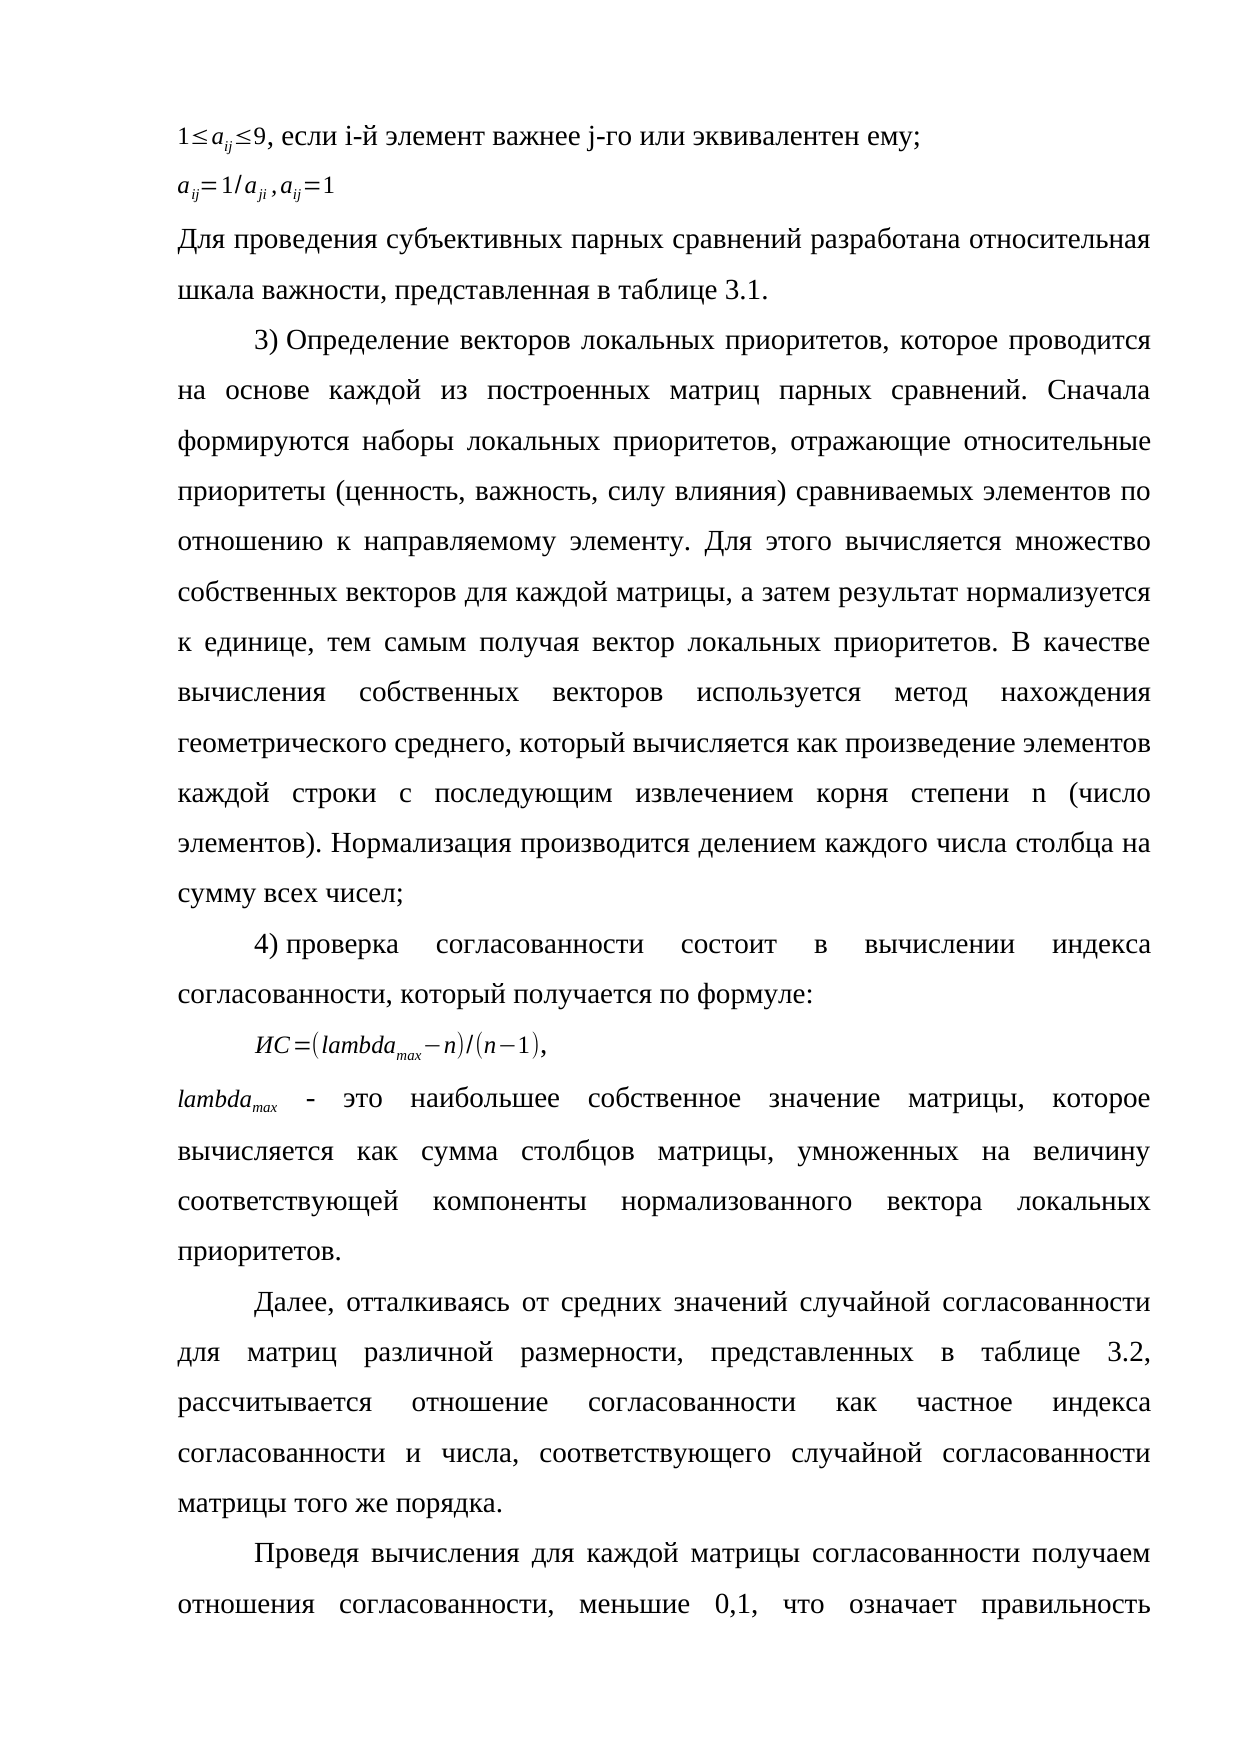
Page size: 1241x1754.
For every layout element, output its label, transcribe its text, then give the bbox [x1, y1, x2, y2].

list проверка согласованности состоит в вычислении индекса согласованности, который получается по формуле: [177, 926, 1152, 1010]
text Проведя вычисления для каждой матрицы согласованности получаем отношения согласованности, меньшие 0,1, что означает правильность [177, 1535, 1152, 1619]
list Определение векторов локальных приоритетов, которое проводится на основе каждой из построенных матриц парных сравнений. Сначала формируются наборы локальных приоритетов, отражающие относительные приоритеты (ценность, важность, силу влияния) сравниваемых элементов по отношению к направляемому элементу. Для этого вычисляется множество собственных векторов для каждой матрицы, а затем результат нормализуется к единице, тем самым получая вектор локальных приоритетов. В качестве вычисления собственных векторов используется метод нахождения геометрического среднего, который вычисляется как произведение элементов каждой строки с последующим извлечением корня степени n (число элементов). Нормализация производится делением каждого числа столбца на сумму всех чисел; [177, 322, 1152, 909]
list , [254, 1027, 1152, 1063]
list , если i-й элемент важнее j-го или эквивалентен ему; [177, 118, 1152, 154]
list - это наибольшее собственное значение матрицы, которое вычисляется как сумма столбцов матрицы, умноженных на величину соответствующей компоненты нормализованного вектора локальных приоритетов. [177, 1080, 1152, 1267]
list Для проведения субъективных парных сравнений разработана относительная шкала важности, представленная в таблице 3.1. [177, 222, 1152, 305]
text Далее, отталкиваясь от средних значений случайной согласованности для матриц различной размерности, представленных в таблице 3.2, рассчитывается отношение согласованности как частное индекса согласованности и числа, соответствующего случайной согласованности матрицы того же порядка. [177, 1284, 1152, 1519]
